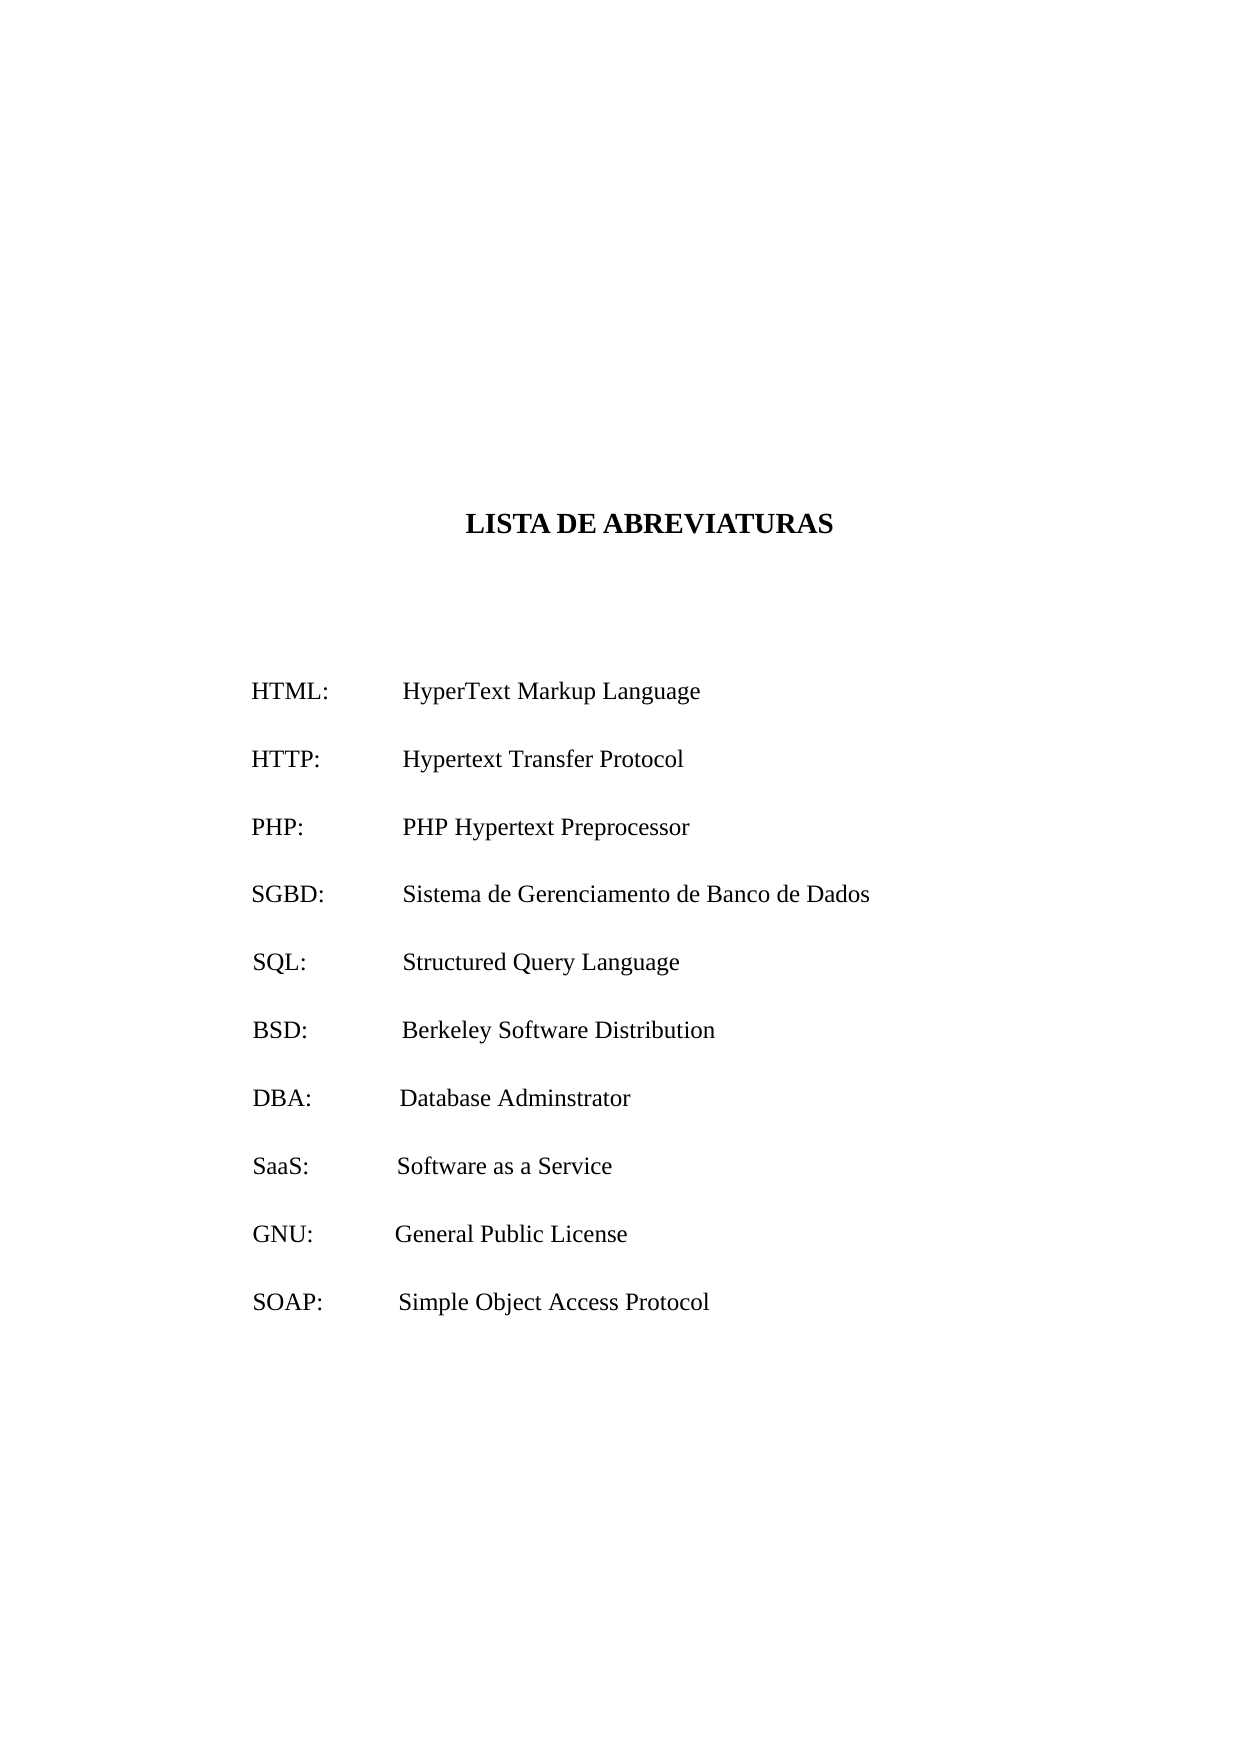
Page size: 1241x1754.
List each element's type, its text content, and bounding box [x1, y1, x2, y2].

text HTML: HyperText Markup Language [177, 676, 1122, 704]
text SOAP: Simple Object Access Protocol [177, 1287, 1122, 1316]
text DBA: Database Adminstrator [177, 1083, 1122, 1112]
text LISTA DE ABREVIATURAS [177, 506, 1122, 540]
text HTTP: Hypertext Transfer Protocol [177, 744, 1122, 772]
text PHP: PHP Hypertext Preprocessor [177, 812, 1122, 840]
text BSD: Berkeley Software Distribution [177, 1015, 1122, 1044]
text GNU: General Public License [177, 1219, 1122, 1248]
text SaaS: Software as a Service [177, 1151, 1122, 1180]
text SQL: Structured Query Language [177, 947, 1122, 976]
text SGBD: Sistema de Gerenciamento de Banco de Dados [177, 879, 1122, 908]
